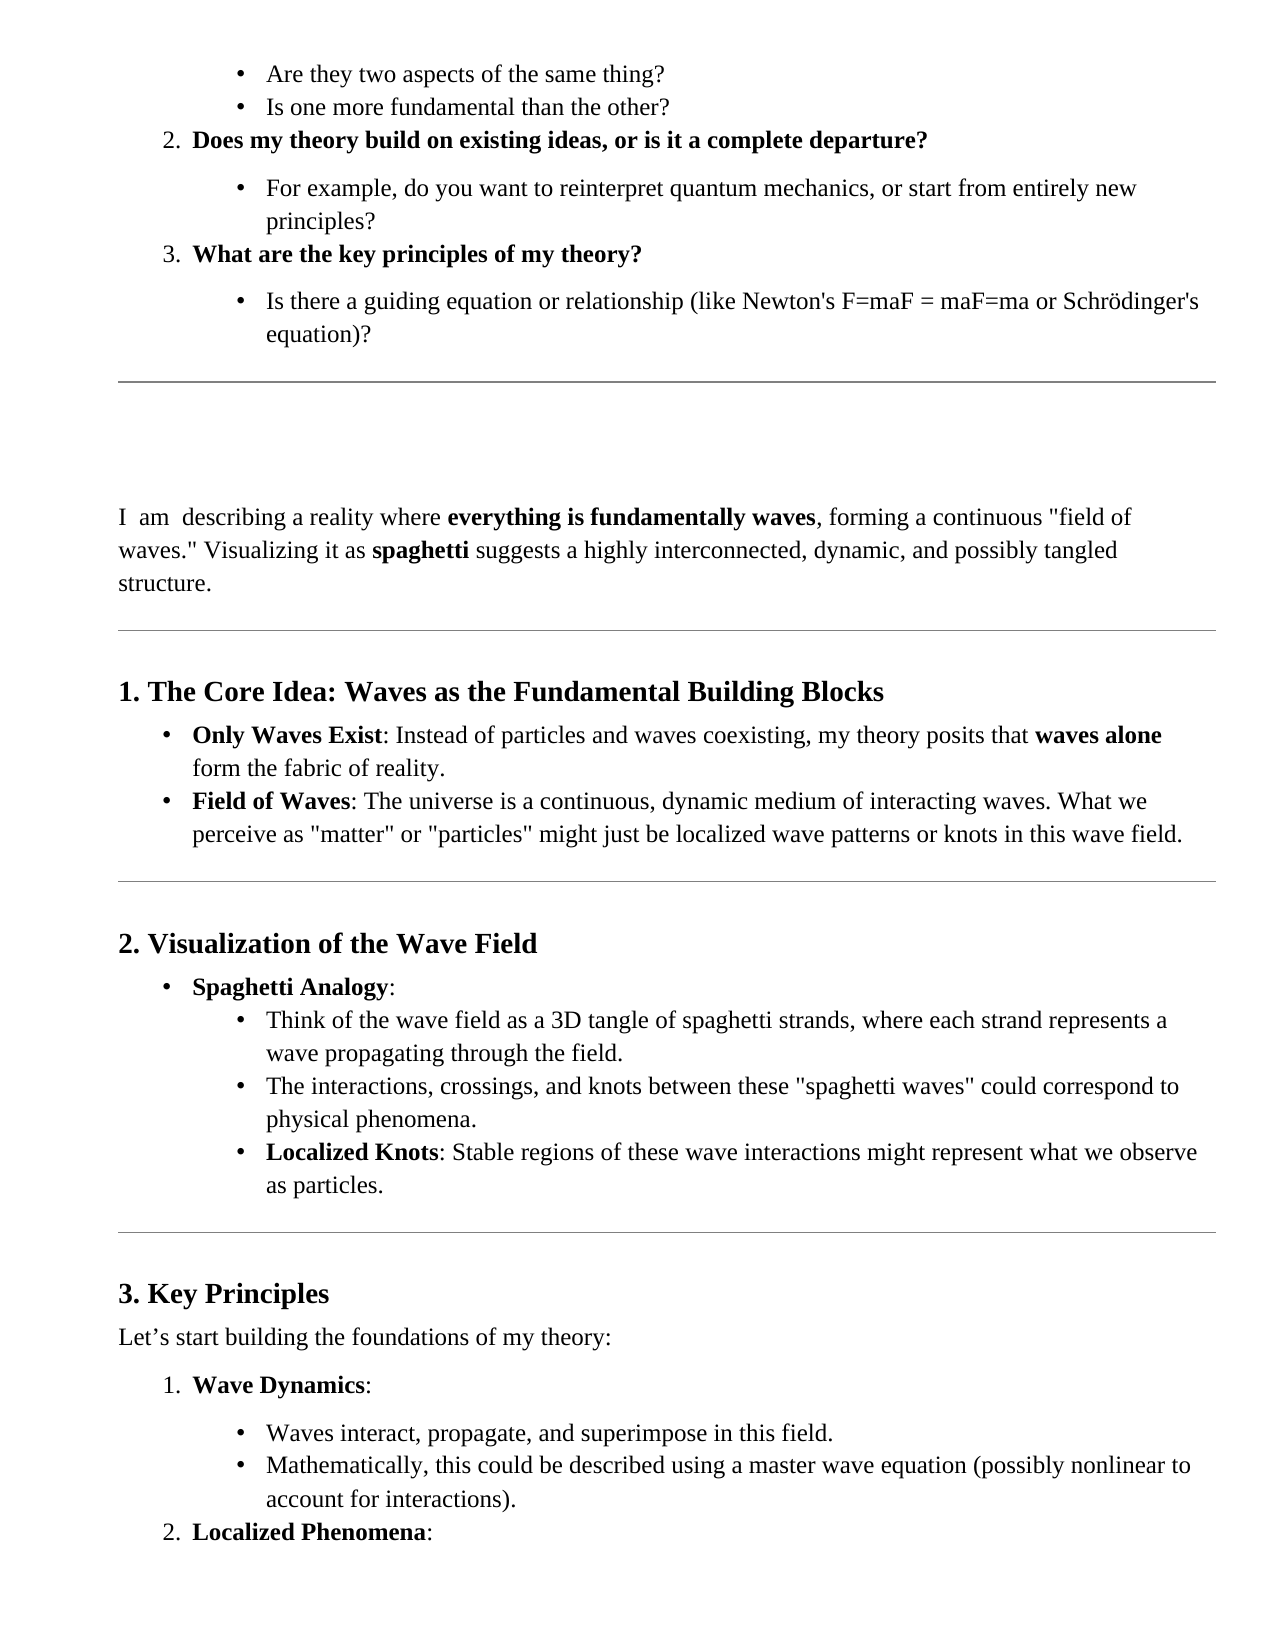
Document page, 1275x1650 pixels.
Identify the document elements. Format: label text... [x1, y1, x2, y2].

text I am describing a reality where everything is fundamentally waves, forming a continuous "field of waves." Visualizing it as spaghetti suggests a highly interconnected, dynamic, and possibly tangled structure. [118, 502, 1216, 596]
subtitle 1. The Core Idea: Waves as the Fundamental Building Blocks [118, 674, 1216, 708]
list Think of the wave field as a 3D tangle of spaghetti strands, where each strand represents a wave propagating through the field. [236, 1005, 1216, 1067]
list Localized Phenomena: [162, 1517, 1216, 1545]
subtitle 3. Key Principles [118, 1276, 1216, 1310]
text Let’s start building the foundations of my theory: [118, 1322, 1216, 1351]
list Only Waves Exist: Instead of particles and waves coexisting, my theory posits that waves alone form the fabric of reality. [162, 720, 1216, 782]
list The interactions, crossings, and knots between these "spaghetti waves" could correspond to physical phenomena. [236, 1071, 1216, 1133]
list What are the key principles of my theory? [162, 239, 1216, 267]
list Is one more fundamental than the other? [236, 92, 1216, 121]
list Localized Knots: Stable regions of these wave interactions might represent what we observe as particles. [236, 1137, 1216, 1199]
subtitle 2. Visualization of the Wave Field [118, 926, 1216, 959]
list Does my theory build on existing ideas, or is it a complete departure? [162, 125, 1216, 154]
list Spaghetti Analogy: [162, 972, 1216, 1001]
list Field of Waves: The universe is a continuous, dynamic medium of interacting waves. What we perceive as "matter" or "particles" might just be localized wave patterns or knots in this wave field. [162, 786, 1216, 848]
list Waves interact, propagate, and superimpose in this field. [236, 1418, 1216, 1446]
list Are they two aspects of the same thing? [236, 59, 1216, 88]
list For example, do you want to reinterpret quantum mechanics, or start from entirely new principles? [236, 173, 1216, 234]
list Wave Dynamics: [162, 1370, 1216, 1399]
list Mathematically, this could be described using a master wave equation (possibly nonlinear to account for interactions). [236, 1451, 1216, 1512]
list Is there a guiding equation or relationship (like Newton's F=maF = maF=ma or Schrödinger's equation)? [236, 286, 1216, 348]
